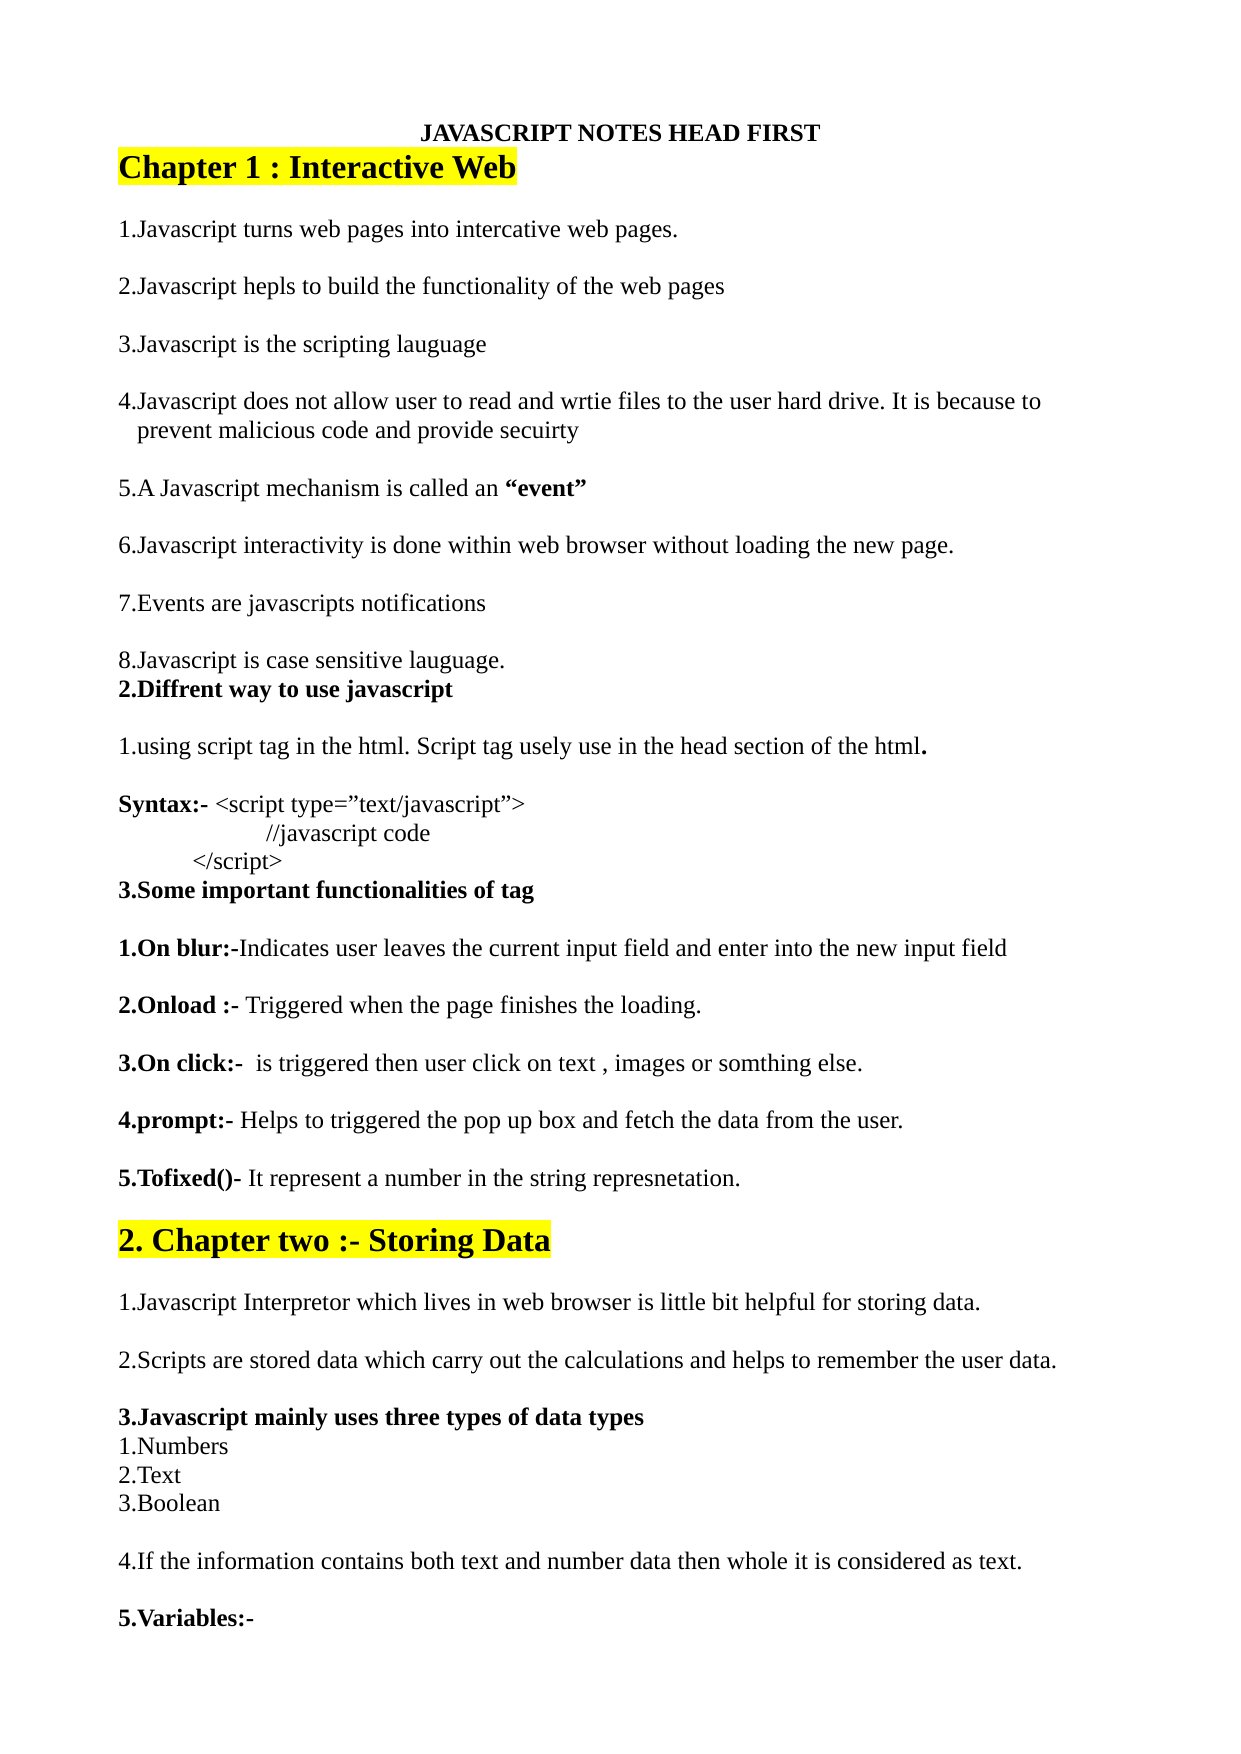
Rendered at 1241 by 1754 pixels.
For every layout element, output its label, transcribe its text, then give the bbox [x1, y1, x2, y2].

text 2.Diffrent way to use javascript [118, 674, 1122, 703]
text //javascript code [118, 818, 1122, 846]
text 3.Javascript is the scripting lauguage [118, 329, 1122, 358]
text 5.Tofixed()- It represent a number in the string represnetation. [118, 1163, 1122, 1191]
text 4.Javascript does not allow user to read and wrtie files to the user hard drive. It is because to [118, 386, 1122, 415]
text 4.If the information contains both text and number data then whole it is considered as text. [118, 1546, 1122, 1575]
text 2. Chapter two :- Storing Data [118, 1220, 1122, 1258]
text 1.Javascript turns web pages into intercative web pages. [118, 214, 1122, 243]
text 5.A Javascript mechanism is called an “event” [118, 473, 1122, 501]
text 6.Javascript interactivity is done within web browser without loading the new page. [118, 530, 1122, 559]
text 8.Javascript is case sensitive lauguage. [118, 645, 1122, 674]
text 1.Numbers [118, 1431, 1122, 1460]
text 2.Scripts are stored data which carry out the calculations and helps to remember the user data. [118, 1345, 1122, 1373]
text 4.prompt:- Helps to triggered the pop up box and fetch the data from the user. [118, 1105, 1122, 1134]
text 5.Variables:- [118, 1603, 1122, 1632]
text 1.Javascript Interpretor which lives in web browser is little bit helpful for storing data. [118, 1287, 1122, 1316]
text </script> [118, 846, 1122, 875]
text 2.Text [118, 1460, 1122, 1488]
text 2.Onload :- Triggered when the page finishes the loading. [118, 990, 1122, 1019]
text Syntax:- <script type=”text/javascript”> [118, 789, 1122, 818]
text prevent malicious code and provide secuirty [118, 415, 1122, 444]
text 7.Events are javascripts notifications [118, 588, 1122, 616]
text JAVASCRIPT NOTES HEAD FIRST [118, 118, 1122, 147]
text 1.On blur:-Indicates user leaves the current input field and enter into the new input field [118, 933, 1122, 961]
text 3.Some important functionalities of tag [118, 875, 1122, 904]
text 3.Javascript mainly uses three types of data types [118, 1402, 1122, 1431]
text 3.Boolean [118, 1488, 1122, 1517]
text Chapter 1 : Interactive Web [118, 147, 1122, 185]
text 3.On click:- is triggered then user click on text , images or somthing else. [118, 1048, 1122, 1076]
text 2.Javascript hepls to build the functionality of the web pages [118, 271, 1122, 300]
text 1.using script tag in the html. Script tag usely use in the head section of the html. [118, 731, 1122, 760]
